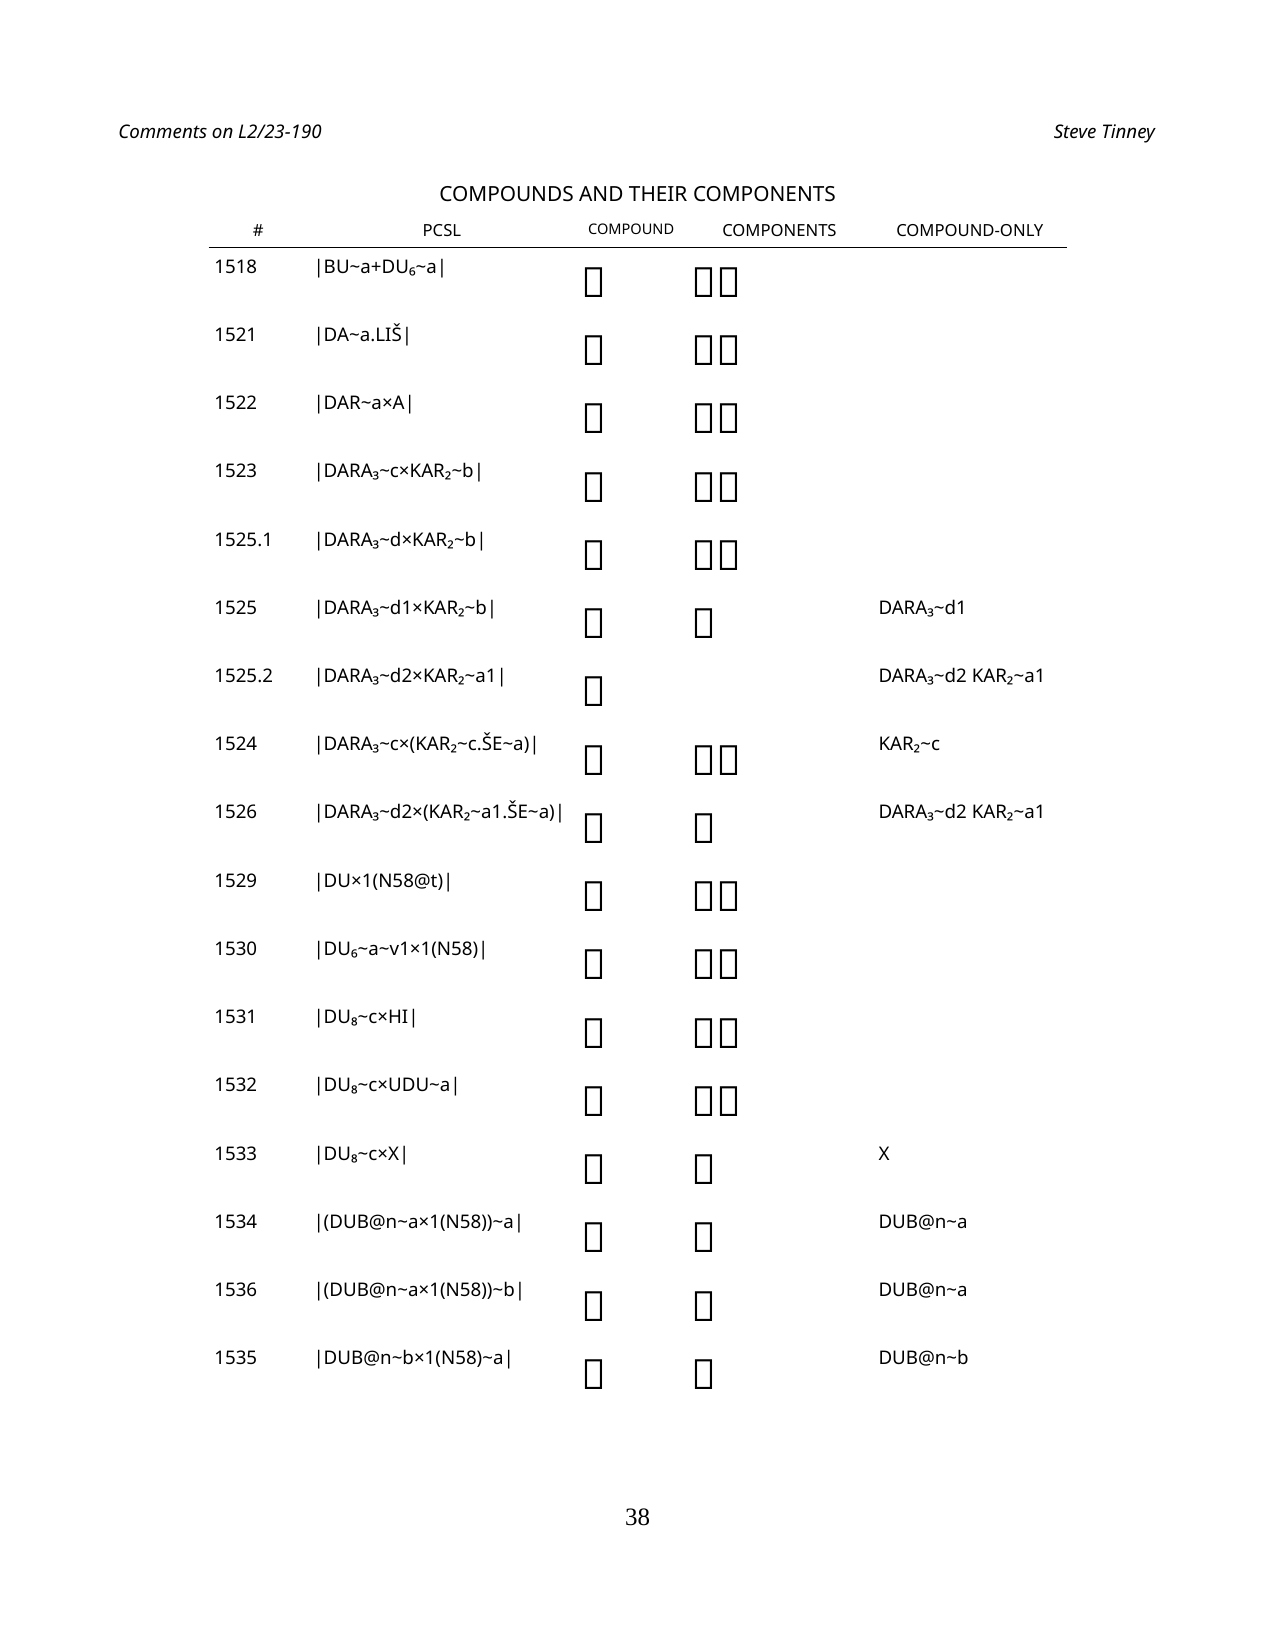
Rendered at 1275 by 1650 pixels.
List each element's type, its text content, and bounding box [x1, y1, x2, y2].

table_cell 𒗛 [686, 1203, 872, 1271]
table_cell |DU×1(N58@t)| [308, 861, 576, 929]
table_cell |DU₆~a~v1×1(N58)| [308, 930, 576, 998]
table_cell 1536 [209, 1271, 308, 1339]
table_cell |DA~a.LIŠ| [308, 315, 576, 384]
table_cell |DARA₃~d×KAR₂~b| [308, 520, 576, 588]
table_cell |DU₈~c×HI| [308, 998, 576, 1066]
table_cell 𒱺 [576, 1271, 686, 1339]
table_cell PCSL [308, 213, 576, 247]
table_cell [873, 315, 1067, 384]
table_cell 1532 [209, 1066, 308, 1134]
table_cell |(DUB@n~a×1(N58))~a| [308, 1203, 576, 1271]
table_cell |DU₈~c×X| [308, 1134, 576, 1202]
table_cell 𒗛 [686, 1271, 872, 1339]
table_cell 1521 [209, 315, 308, 384]
table_cell 1518 [209, 248, 308, 315]
table_cell 1530 [209, 930, 308, 998]
table_cell 𒱵 [576, 998, 686, 1066]
table_cell 𒱭 [576, 588, 686, 657]
table_cell 𒝨𒢔 [686, 452, 872, 520]
table_cell 1531 [209, 998, 308, 1066]
table_cell 𒱮 [576, 520, 686, 588]
table_cell 1525 [209, 588, 308, 657]
table_cell 𒱩 [576, 315, 686, 384]
table_cell [873, 520, 1067, 588]
table_cell [873, 384, 1067, 452]
table_cell 𒝏𒞂 [686, 248, 872, 315]
table_cell 1533 [209, 1134, 308, 1202]
table_cell 𒢔 [686, 588, 872, 657]
table_cell COMPOUND [576, 213, 686, 247]
table_cell |DUB@n~b×1(N58)~a| [308, 1339, 576, 1407]
table_cell 𒧖 [686, 793, 872, 861]
table_header COMPOUNDS AND THEIR COMPONENTS [209, 173, 1067, 213]
table_cell 𒝨𒧖 [686, 725, 872, 793]
table_cell DARA₃~d1 [873, 588, 1067, 657]
table_cell 1535 [209, 1339, 308, 1407]
table_cell [873, 248, 1067, 315]
table_cell 𒱪 [576, 384, 686, 452]
table_cell 1525.1 [209, 520, 308, 588]
table_cell DARA₃~d2 KAR₂~a1 [873, 657, 1067, 725]
table_cell 𒱬 [576, 725, 686, 793]
table_cell [873, 452, 1067, 520]
table_cell |DARA₃~c×(KAR₂~c.ŠE~a)| [308, 725, 576, 793]
table_cell 𒱳 [576, 861, 686, 929]
table_cell DUB@n~a [873, 1271, 1067, 1339]
table_cell 1526 [209, 793, 308, 861]
table_cell [873, 930, 1067, 998]
table_cell |DARA₃~d2×KAR₂~a1| [308, 657, 576, 725]
table_cell 𒞊 [686, 1134, 872, 1202]
table_cell KAR₂~c [873, 725, 1067, 793]
table_cell 1525.2 [209, 657, 308, 725]
table_cell |DAR~a×A| [308, 384, 576, 452]
table_cell 𒱶 [576, 1066, 686, 1134]
table_cell 𒝢𒛧 [686, 384, 872, 452]
table_cell |DARA₃~d2×(KAR₂~a1.ŠE~a)| [308, 793, 576, 861]
table_cell 1534 [209, 1203, 308, 1271]
table_cell 𒱰 [576, 793, 686, 861]
table_cell [686, 657, 872, 725]
table_cell 𒝚𒣼 [686, 315, 872, 384]
table_cell 𒱷 [576, 1134, 686, 1202]
table_cell 1529 [209, 861, 308, 929]
table_cell 1524 [209, 725, 308, 793]
table_cell |DU₈~c×UDU~a| [308, 1066, 576, 1134]
table_cell |DARA₃~c×KAR₂~b| [308, 452, 576, 520]
table_cell |(DUB@n~a×1(N58))~b| [308, 1271, 576, 1339]
table_cell 𒞃𒗛 [686, 930, 872, 998]
table_cell 𒞊𒡕 [686, 998, 872, 1066]
table_cell 𒞀𒗜 [686, 861, 872, 929]
table_cell [873, 1066, 1067, 1134]
table_cell DARA₃~d2 KAR₂~a1 [873, 793, 1067, 861]
table_cell 𒗛 [686, 1339, 872, 1407]
table_cell 𒞊𒪟 [686, 1066, 872, 1134]
table_cell DUB@n~a [873, 1203, 1067, 1271]
table_cell 𒝪𒢔 [686, 520, 872, 588]
table_cell COMPONENTS [686, 213, 872, 247]
table_cell 1523 [209, 452, 308, 520]
table_cell X [873, 1134, 1067, 1202]
table_cell 𒱫 [576, 452, 686, 520]
table_cell # [209, 213, 308, 247]
table_cell [873, 861, 1067, 929]
table_cell COMPOUND-ONLY [873, 213, 1067, 247]
table_cell 𒱸 [576, 1203, 686, 1271]
table_cell DUB@n~b [873, 1339, 1067, 1407]
table_cell 𒱹 [576, 1339, 686, 1407]
table_cell 1522 [209, 384, 308, 452]
table_cell 𒱯 [576, 657, 686, 725]
table_cell |DARA₃~d1×KAR₂~b| [308, 588, 576, 657]
table_cell [873, 998, 1067, 1066]
table_cell 𒱴 [576, 930, 686, 998]
table_cell 𒱥 [576, 248, 686, 315]
table_cell |BU~a+DU₆~a| [308, 248, 576, 315]
